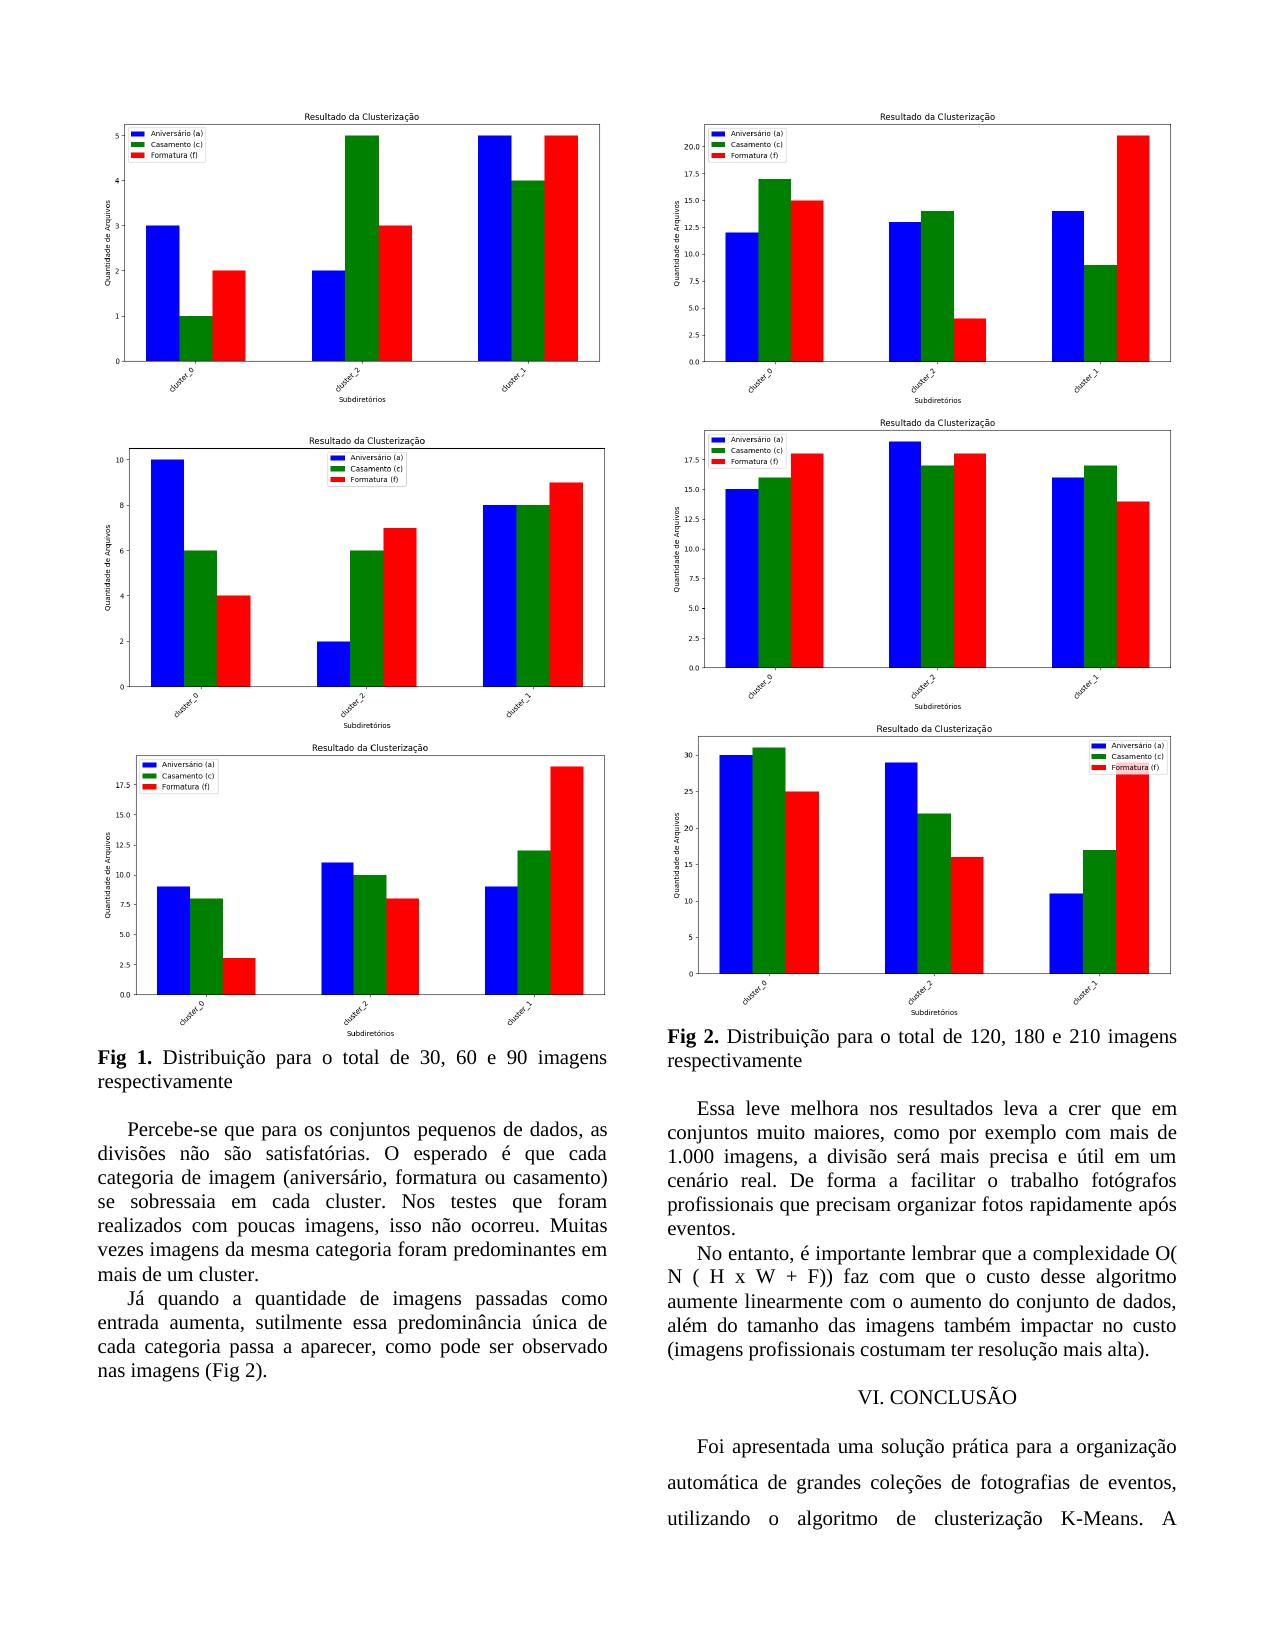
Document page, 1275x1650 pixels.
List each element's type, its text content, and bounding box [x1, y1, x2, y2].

picture [97, 429, 612, 1045]
picture [667, 105, 1178, 1024]
text Fig 1. Distribuição para o total de 30, 60 e 90 imagens respectivamente [97, 1045, 608, 1093]
text Já quando a quantidade de imagens passadas como entrada aumenta, sutilmente essa predominância única de cada categoria passa a aparecer, como pode ser observado nas imagens (Fig 2). [97, 1286, 608, 1382]
subtitle VI. CONCLUSÃO [667, 1385, 1207, 1409]
picture [97, 105, 607, 411]
text Foi apresentada uma solução prática para a organização automática de grandes coleções de fotografias de eventos, utilizando o algoritmo de clusterização K-Means. A [667, 1434, 1178, 1530]
text Essa leve melhora nos resultados leva a crer que em conjuntos muito maiores, como por exemplo com mais de 1.000 imagens, a divisão será mais precisa e útil em um cenário real. De forma a facilitar o trabalho fotógrafos profissionais que precisam organizar fotos rapidamente após eventos. [667, 1096, 1178, 1240]
text Percebe-se que para os conjuntos pequenos de dados, as divisões não são satisfatórias. O esperado é que cada categoria de imagem (aniversário, formatura ou casamento) se sobressaia em cada cluster. Nos testes que foram realizados com poucas imagens, isso não ocorreu. Muitas vezes imagens da mesma categoria foram predominantes em mais de um cluster. [97, 1117, 608, 1286]
text Fig 2. Distribuição para o total de 120, 180 e 210 imagens respectivamente [667, 1024, 1178, 1072]
text No entanto, é importante lembrar que a complexidade O( N ( H x W + F)) faz com que o custo desse algoritmo aumente linearmente com o aumento do conjunto de dados, além do tamanho das imagens também impactar no custo (imagens profissionais costumam ter resolução mais alta). [667, 1240, 1178, 1361]
